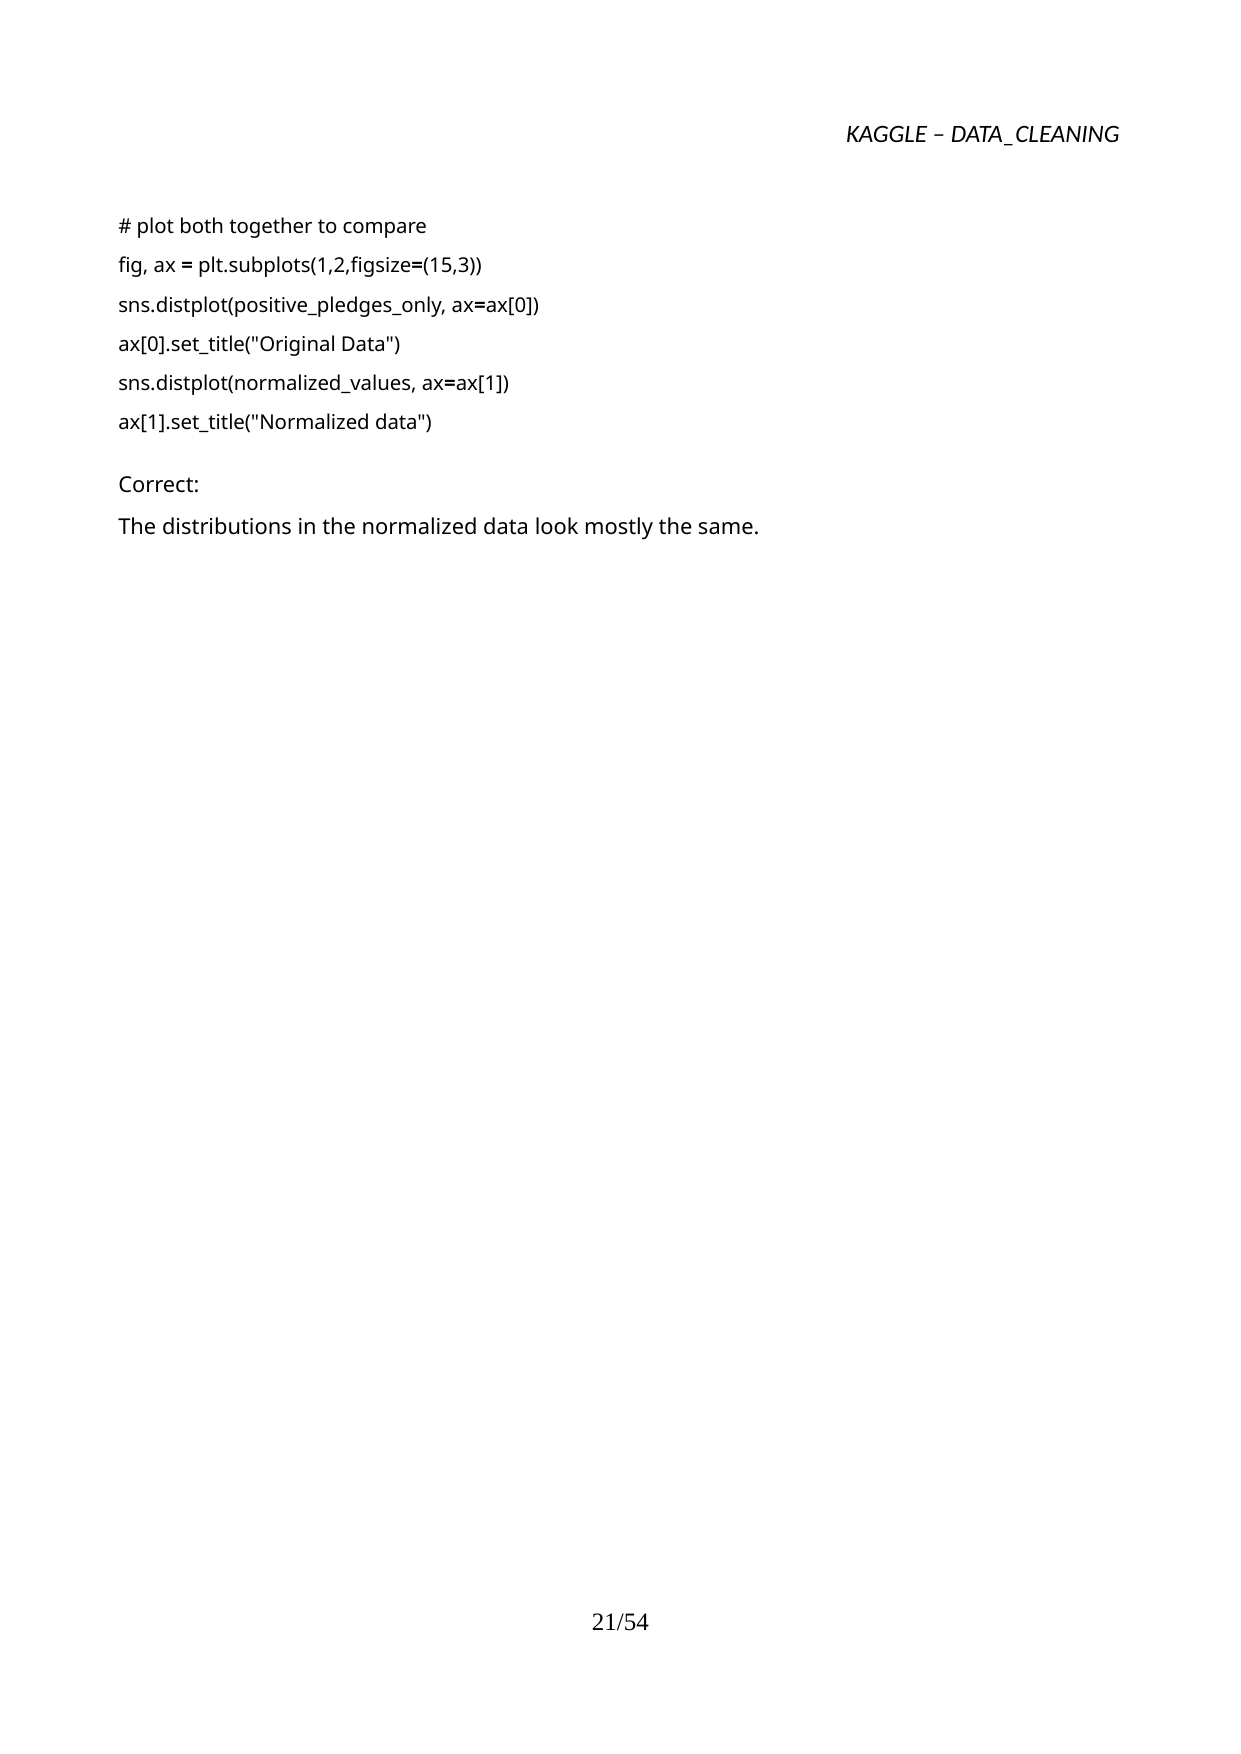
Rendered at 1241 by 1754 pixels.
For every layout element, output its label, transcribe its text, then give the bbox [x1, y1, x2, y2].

text fig, ax = plt.subplots(1,2,figsize=(15,3)) [118, 251, 1122, 279]
text The distributions in the normalized data look mostly the same. [118, 511, 1122, 541]
text ax[0].set_title("Original Data") [118, 329, 1122, 357]
text # plot both together to compare [118, 212, 1122, 239]
text sns.distplot(normalized_values, ax=ax[1]) [118, 369, 1122, 396]
text Correct: [118, 468, 1122, 498]
text sns.distplot(positive_pledges_only, ax=ax[0]) [118, 290, 1122, 318]
text ax[1].set_title("Normalized data") [118, 408, 1122, 436]
